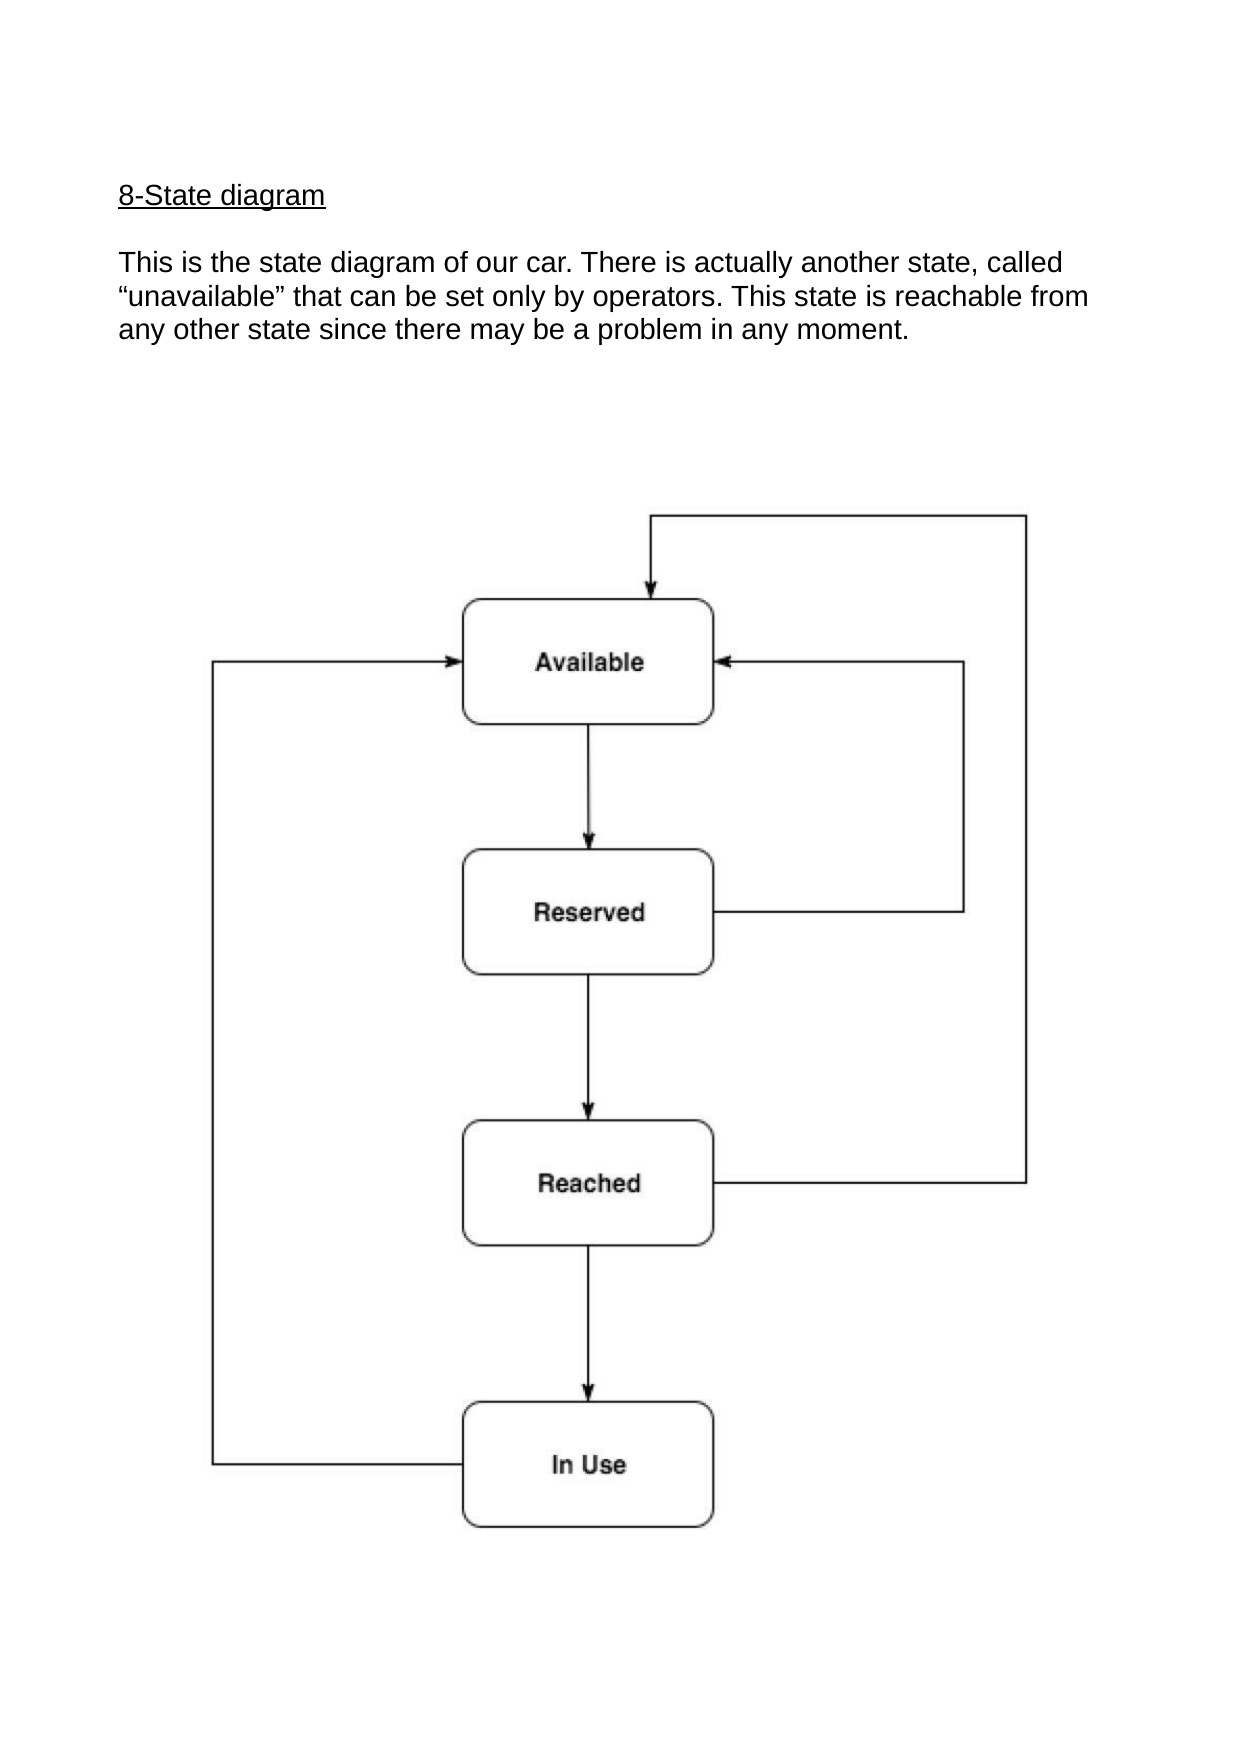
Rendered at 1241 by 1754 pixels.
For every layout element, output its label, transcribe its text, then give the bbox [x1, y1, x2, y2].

text This is the state diagram of our car. There is actually another state, called “unavailable” that can be set only by operators. This state is reachable from any other state since there may be a problem in any moment. [118, 245, 1122, 346]
picture [195, 498, 1045, 1530]
text 8-State diagram [118, 178, 1122, 212]
